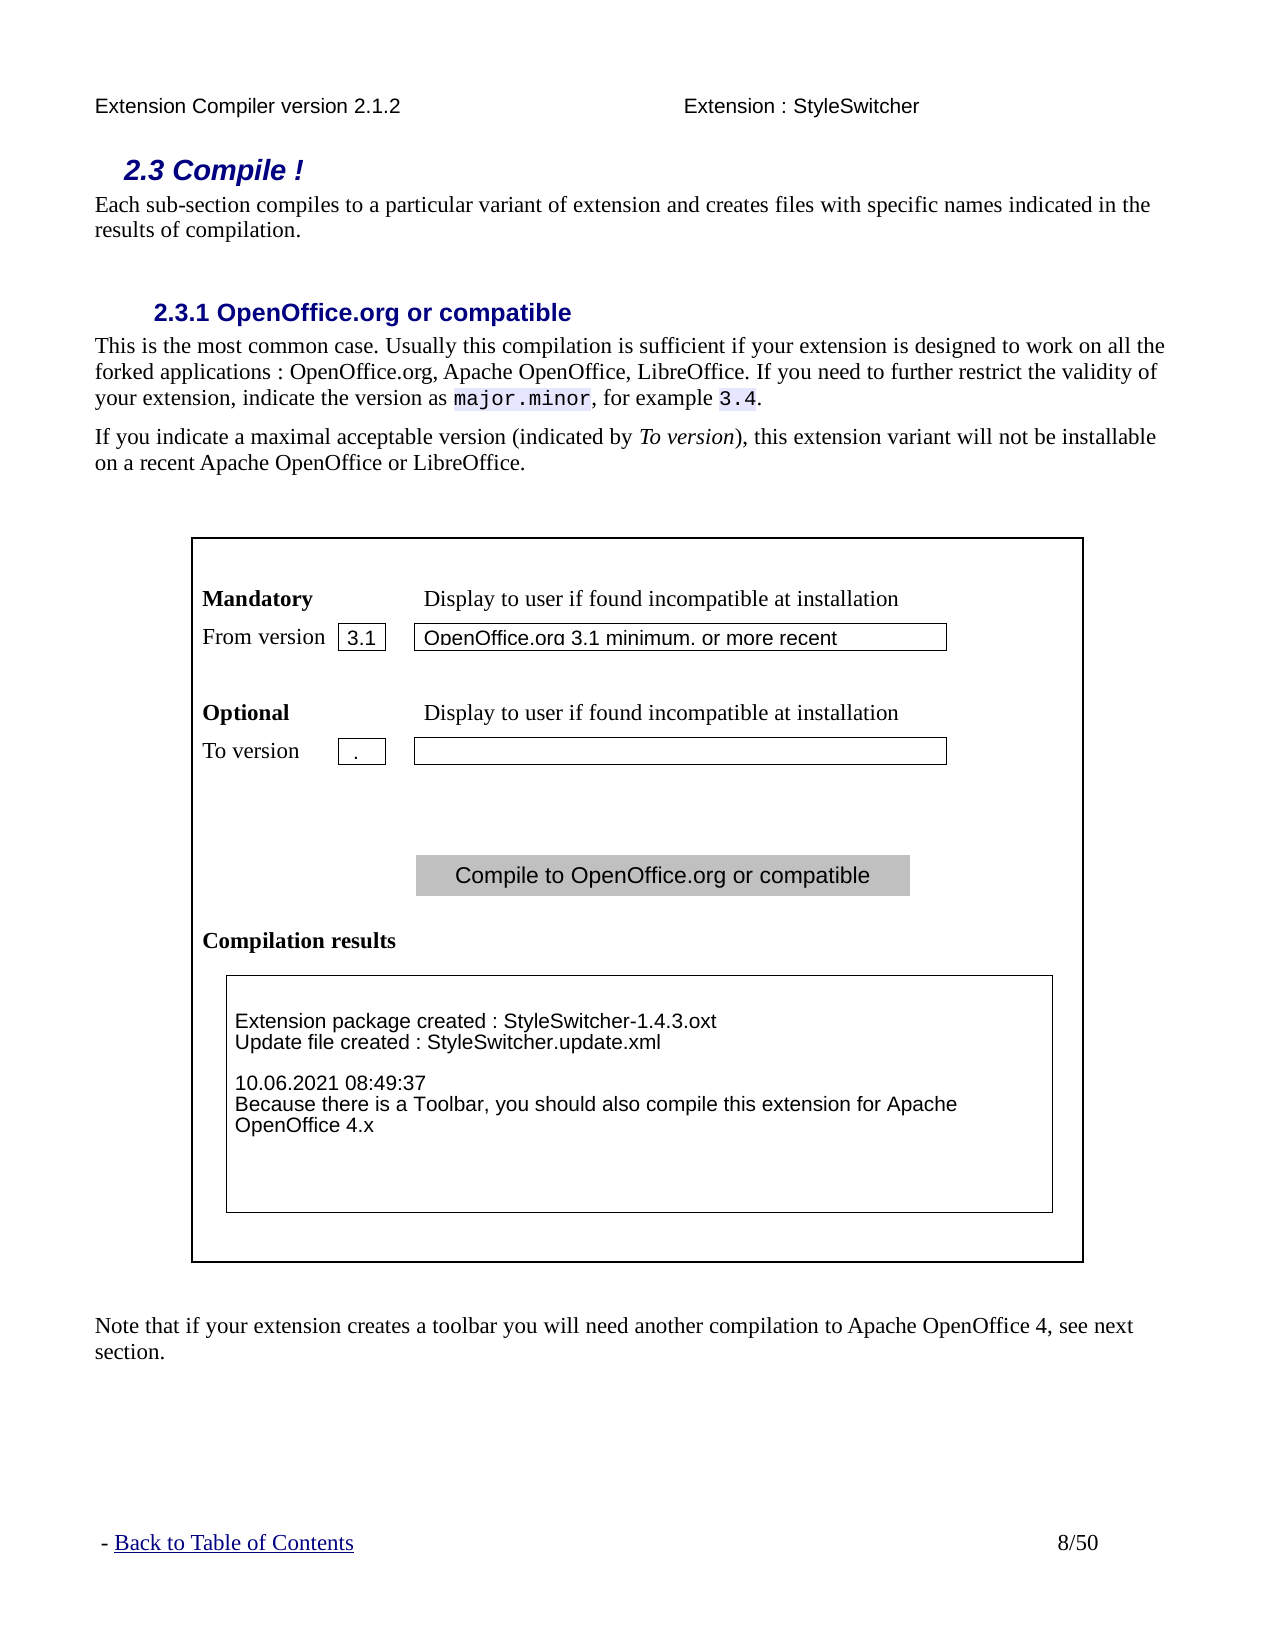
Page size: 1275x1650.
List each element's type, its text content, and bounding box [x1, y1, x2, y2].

text From version [202, 624, 338, 650]
text This is the most common case. Usually this compilation is sufficient if your extension is designed to work on all the forked applications : OpenOffice.org, Apache OpenOffice, LibreOffice. If you need to further restrict the validity of your extension, indicate the version as major.minor, for example 3.4. [94, 333, 1181, 411]
subtitle Compile ! [124, 153, 1181, 186]
subtitle OpenOffice.org or compatible [153, 299, 1181, 327]
text Mandatory Display to user if found incompatible at installation [202, 586, 1073, 612]
text [386, 738, 414, 764]
text Note that if your extension creates a toolbar you will need another compilation to Apache OpenOffice 4, see next section. [94, 1313, 1181, 1364]
text [386, 624, 414, 650]
text [947, 738, 1073, 764]
text To version [202, 738, 338, 764]
text Compilation results [202, 928, 1073, 954]
text Each sub-section compiles to a particular variant of extension and creates files with specific names indicated in the results of compilation. [94, 192, 1181, 243]
text If you indicate a maximal acceptable version (indicated by To version), this extension variant will not be installable on a recent Apache OpenOffice or LibreOffice. [94, 424, 1181, 475]
text [947, 624, 1073, 650]
text Optional Display to user if found incompatible at installation [202, 700, 1073, 726]
